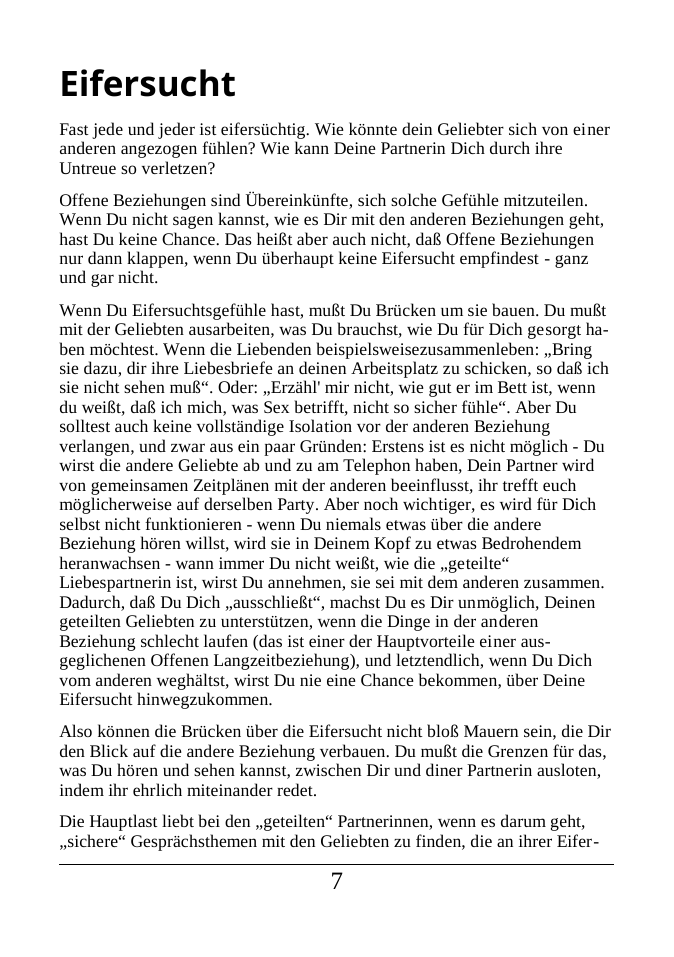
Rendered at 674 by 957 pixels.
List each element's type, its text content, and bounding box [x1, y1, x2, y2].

text Die Hauptlast liebt bei den „geteilten“ Partnerinnen, wenn es darum geht, „sichere“ Gesprächsthemen mit den Geliebten zu finden, die an ihrer Eifer­ [59, 812, 614, 851]
subtitle Eifersucht [59, 59, 614, 107]
text Wenn Du Eifersuchtsgefühle hast, mußt Du Brücken um sie bauen. Du mußt mit der Geliebten ausarbeiten, was Du brauchst, wie Du für Dich ge­sorgt ha­ben möch­test. Wenn die Liebenden beispielsweisezusammenleben: „Bring sie dazu, dir ihre Liebesbriefe an deinen Arbeitsplatz zu schicken, so daß ich sie nicht sehen muß“. Oder: „Erzähl' mir nicht, wie gut er im Bett ist, wenn du weißt, daß ich mich, was Sex betrifft, nicht so sicher fühle“. Aber Du solltest auch keine vollständige Isola­tion vor der anderen Beziehung verlangen, und zwar aus ein paar Gründen: Erstens ist es nicht möglich - Du wirst die andere Ge­liebte ab und zu am Telephon haben, Dein Partner wird von gemeinsamen Zeit­plänen mit der anderen be­ein­flusst, ihr trefft euch möglicherweise auf derselben Party. Aber noch wich­tiger, es wird für Dich selbst nicht funk­tio­nie­ren - wenn Du niemals etwas über die andere Beziehung hören willst, wird sie in Deinem Kopf zu etwas Bedrohendem heranwachsen - wann immer Du nicht weißt, wie die „ge­teil­te“ Liebespartnerin ist, wirst Du an­nehmen, sie sei mit dem anderen zu­sam­men. Dadurch, daß Du Dich „ausschließt“, machst Du es Dir un­mög­lich, Deinen geteilten Geliebten zu unterstützen, wenn die Dinge in der an­deren Beziehung schlecht laufen (das ist einer der Hauptvorteile ei­ner aus­geglichenen Offenen Langzeitbeziehung), und letztendlich, wenn Du Dich vom anderen weghältst, wirst Du nie eine Chance bekommen, über Deine Eifer­sucht hinwegzukommen. [59, 300, 614, 709]
text Also können die Brücken über die Eifersucht nicht bloß Mauern sein, die Dir den Blick auf die andere Beziehung verbauen. Du mußt die Grenzen für das, was Du hören und sehen kannst, zwischen Dir und diner Partnerin ausloten, indem ihr ehr­lich miteinander redet. [59, 722, 614, 800]
text Offene Beziehungen sind Übereinkünfte, sich solche Gefühle mitzuteilen. Wenn Du nicht sagen kannst, wie es Dir mit den anderen Beziehungen geht, hast Du keine Chance. Das heißt aber auch nicht, daß Offene Be­ziehungen nur dann klappen, wenn Du überhaupt keine Eifersucht empfindest - ganz und gar nicht. [59, 191, 614, 288]
text Fast jede und jeder ist eifersüchtig. Wie könnte dein Geliebter sich von ei­ner an­de­ren angezogen fühlen? Wie kann Deine Partnerin Dich durch ihre Untreue so ver­letzen? [59, 119, 614, 178]
